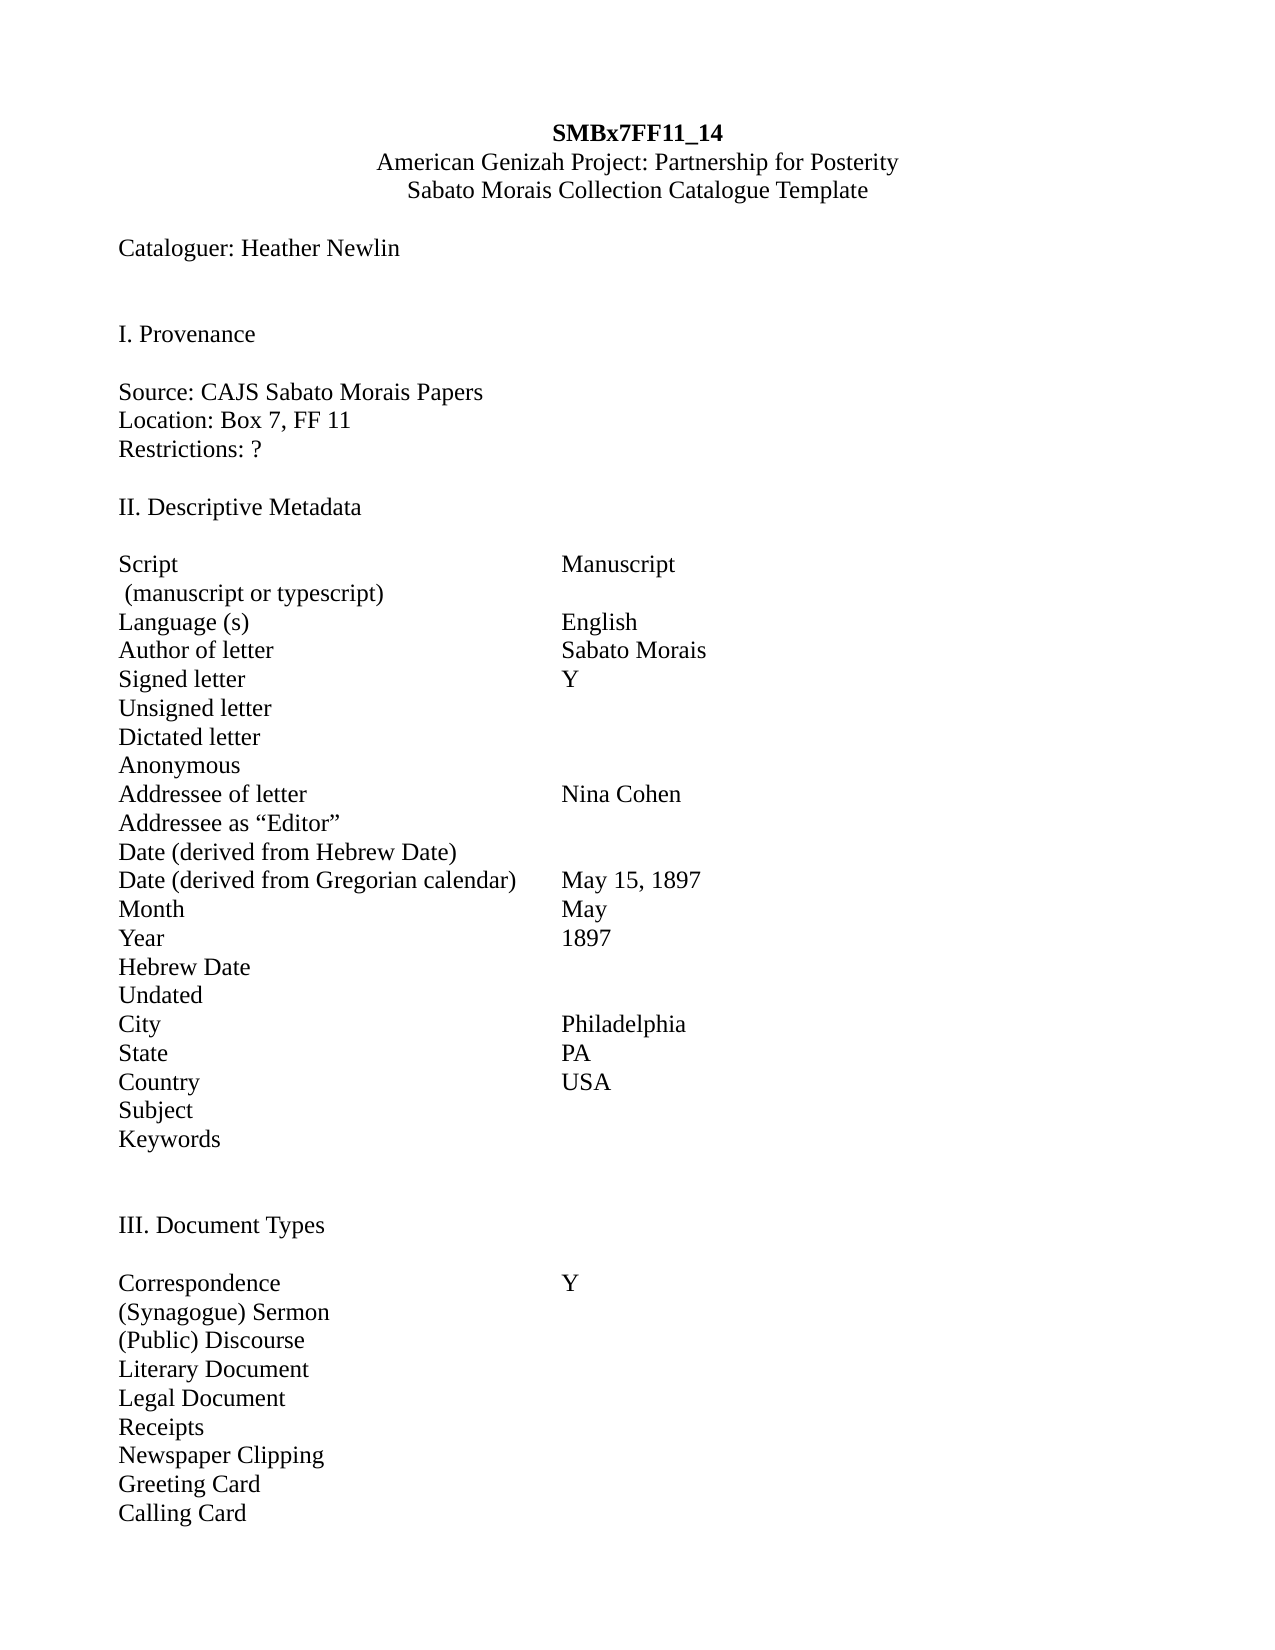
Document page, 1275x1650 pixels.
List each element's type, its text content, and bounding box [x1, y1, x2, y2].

text Year 1897 [118, 923, 1157, 952]
text Date (derived from Gregorian calendar) May 15, 1897 [118, 866, 1157, 894]
text Addressee as “Editor” [118, 808, 1157, 837]
text Legal Document [118, 1383, 1157, 1412]
text Hebrew Date [118, 952, 1157, 981]
text I. Provenance [118, 319, 1157, 348]
text Greeting Card [118, 1469, 1157, 1498]
text American Genizah Project: Partnership for Posterity [118, 147, 1157, 176]
text (Synagogue) Sermon [118, 1297, 1157, 1326]
text State PA [118, 1038, 1157, 1067]
text Literary Document [118, 1354, 1157, 1383]
text Correspondence Y [118, 1268, 1157, 1297]
text Source: CAJS Sabato Morais Papers [118, 377, 1157, 406]
text Keywords [118, 1124, 1157, 1153]
text Dictated letter [118, 722, 1157, 751]
text II. Descriptive Metadata [118, 492, 1157, 521]
text Receipts [118, 1412, 1157, 1441]
text Cataloguer: Heather Newlin [118, 233, 1157, 262]
text Script Manuscript [118, 549, 1157, 578]
text SMBx7FF11_14 [118, 118, 1157, 147]
text Author of letter Sabato Morais [118, 636, 1157, 664]
text III. Document Types [118, 1211, 1157, 1239]
text (manuscript or typescript) [118, 578, 1157, 607]
text Month May [118, 894, 1157, 923]
text Calling Card [118, 1498, 1157, 1527]
text Location: Box 7, FF 11 [118, 406, 1157, 434]
text Undated [118, 981, 1157, 1009]
text Subject [118, 1096, 1157, 1124]
text Newspaper Clipping [118, 1441, 1157, 1469]
text Anonymous [118, 751, 1157, 779]
text Restrictions: ? [118, 434, 1157, 463]
text Language (s) English [118, 607, 1157, 636]
text City Philadelphia [118, 1009, 1157, 1038]
text Signed letter Y [118, 664, 1157, 693]
text Unsigned letter [118, 693, 1157, 722]
text Sabato Morais Collection Catalogue Template [118, 176, 1157, 204]
text Addressee of letter Nina Cohen [118, 779, 1157, 808]
text Date (derived from Hebrew Date) [118, 837, 1157, 866]
text (Public) Discourse [118, 1326, 1157, 1354]
text Country USA [118, 1067, 1157, 1096]
